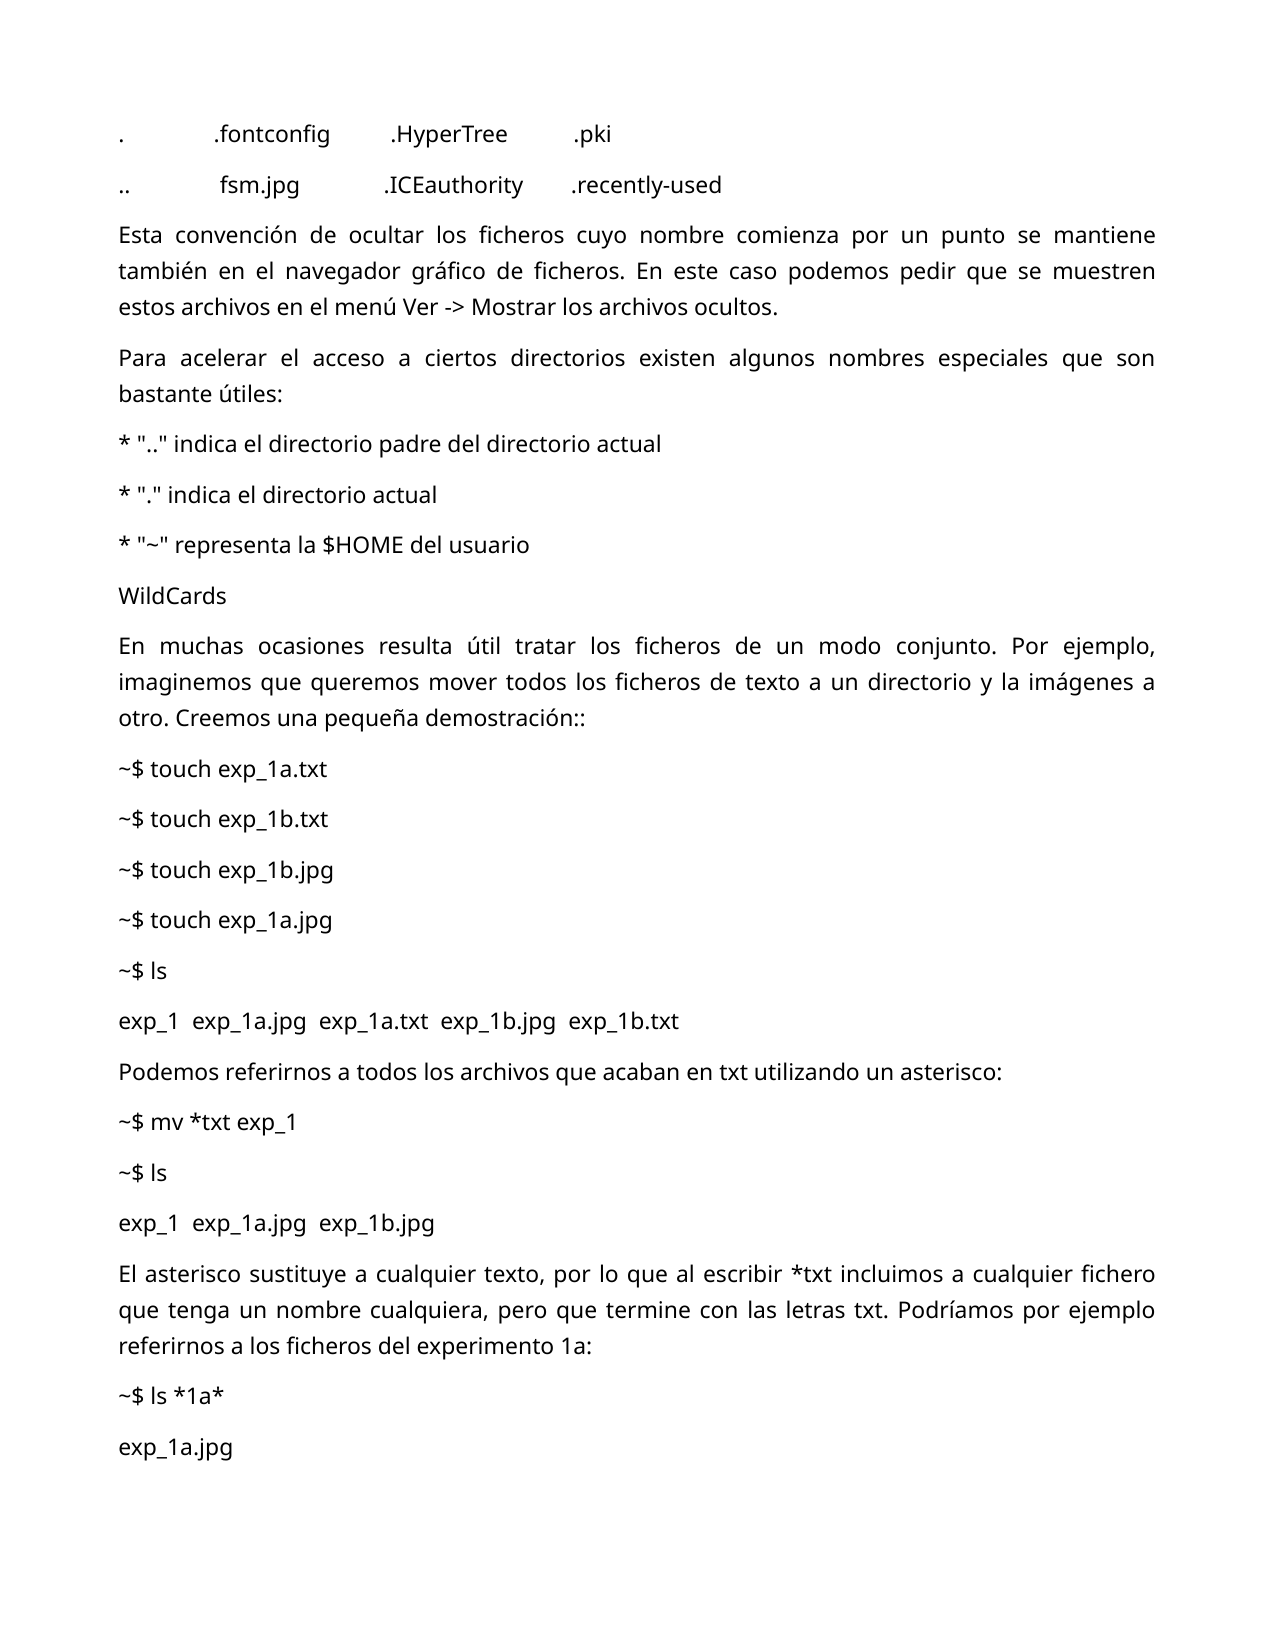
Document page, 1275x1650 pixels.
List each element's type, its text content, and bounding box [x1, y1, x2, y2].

text exp_1 exp_1a.jpg exp_1a.txt exp_1b.jpg exp_1b.txt [118, 1005, 1157, 1036]
text ~$ mv *txt exp_1 [118, 1106, 1157, 1137]
text * "." indica el directorio actual [118, 478, 1157, 510]
text ~$ touch exp_1b.jpg [118, 853, 1157, 885]
text exp_1a.jpg [118, 1431, 1157, 1462]
text Para acelerar el acceso a ciertos directorios existen algunos nombres especiales que son bastante útiles: [118, 342, 1157, 409]
text exp_1 exp_1a.jpg exp_1b.jpg [118, 1207, 1157, 1238]
text .. fsm.jpg .ICEauthority .recently-used [118, 169, 1157, 200]
text Esta convención de ocultar los ficheros cuyo nombre comienza por un punto se mantiene también en el navegador gráfico de ficheros. En este caso podemos pedir que se muestren estos archivos en el menú Ver -> Mostrar los archivos ocultos. [118, 219, 1157, 322]
text WildCards [118, 579, 1157, 611]
text . .fontconfig .HyperTree .pki [118, 118, 1157, 149]
text ~$ ls [118, 1157, 1157, 1188]
text * "~" representa la $HOME del usuario [118, 529, 1157, 560]
text El asterisco sustituye a cualquier texto, por lo que al escribir *txt incluimos a cualquier fichero que tenga un nombre cualquiera, pero que termine con las letras txt. Podríamos por ejemplo referirnos a los ficheros del experimento 1a: [118, 1258, 1157, 1361]
text ~$ ls *1a* [118, 1380, 1157, 1411]
text * ".." indica el directorio padre del directorio actual [118, 428, 1157, 459]
text En muchas ocasiones resulta útil tratar los ficheros de un modo conjunto. Por ejemplo, imaginemos que queremos mover todos los ficheros de texto a un directorio y la imágenes a otro. Creemos una pequeña demostración:: [118, 630, 1157, 733]
text ~$ touch exp_1a.txt [118, 752, 1157, 784]
text ~$ touch exp_1a.jpg [118, 904, 1157, 935]
text ~$ touch exp_1b.txt [118, 803, 1157, 834]
text Podemos referirnos a todos los archivos que acaban en txt utilizando un asterisco: [118, 1056, 1157, 1087]
text ~$ ls [118, 954, 1157, 986]
